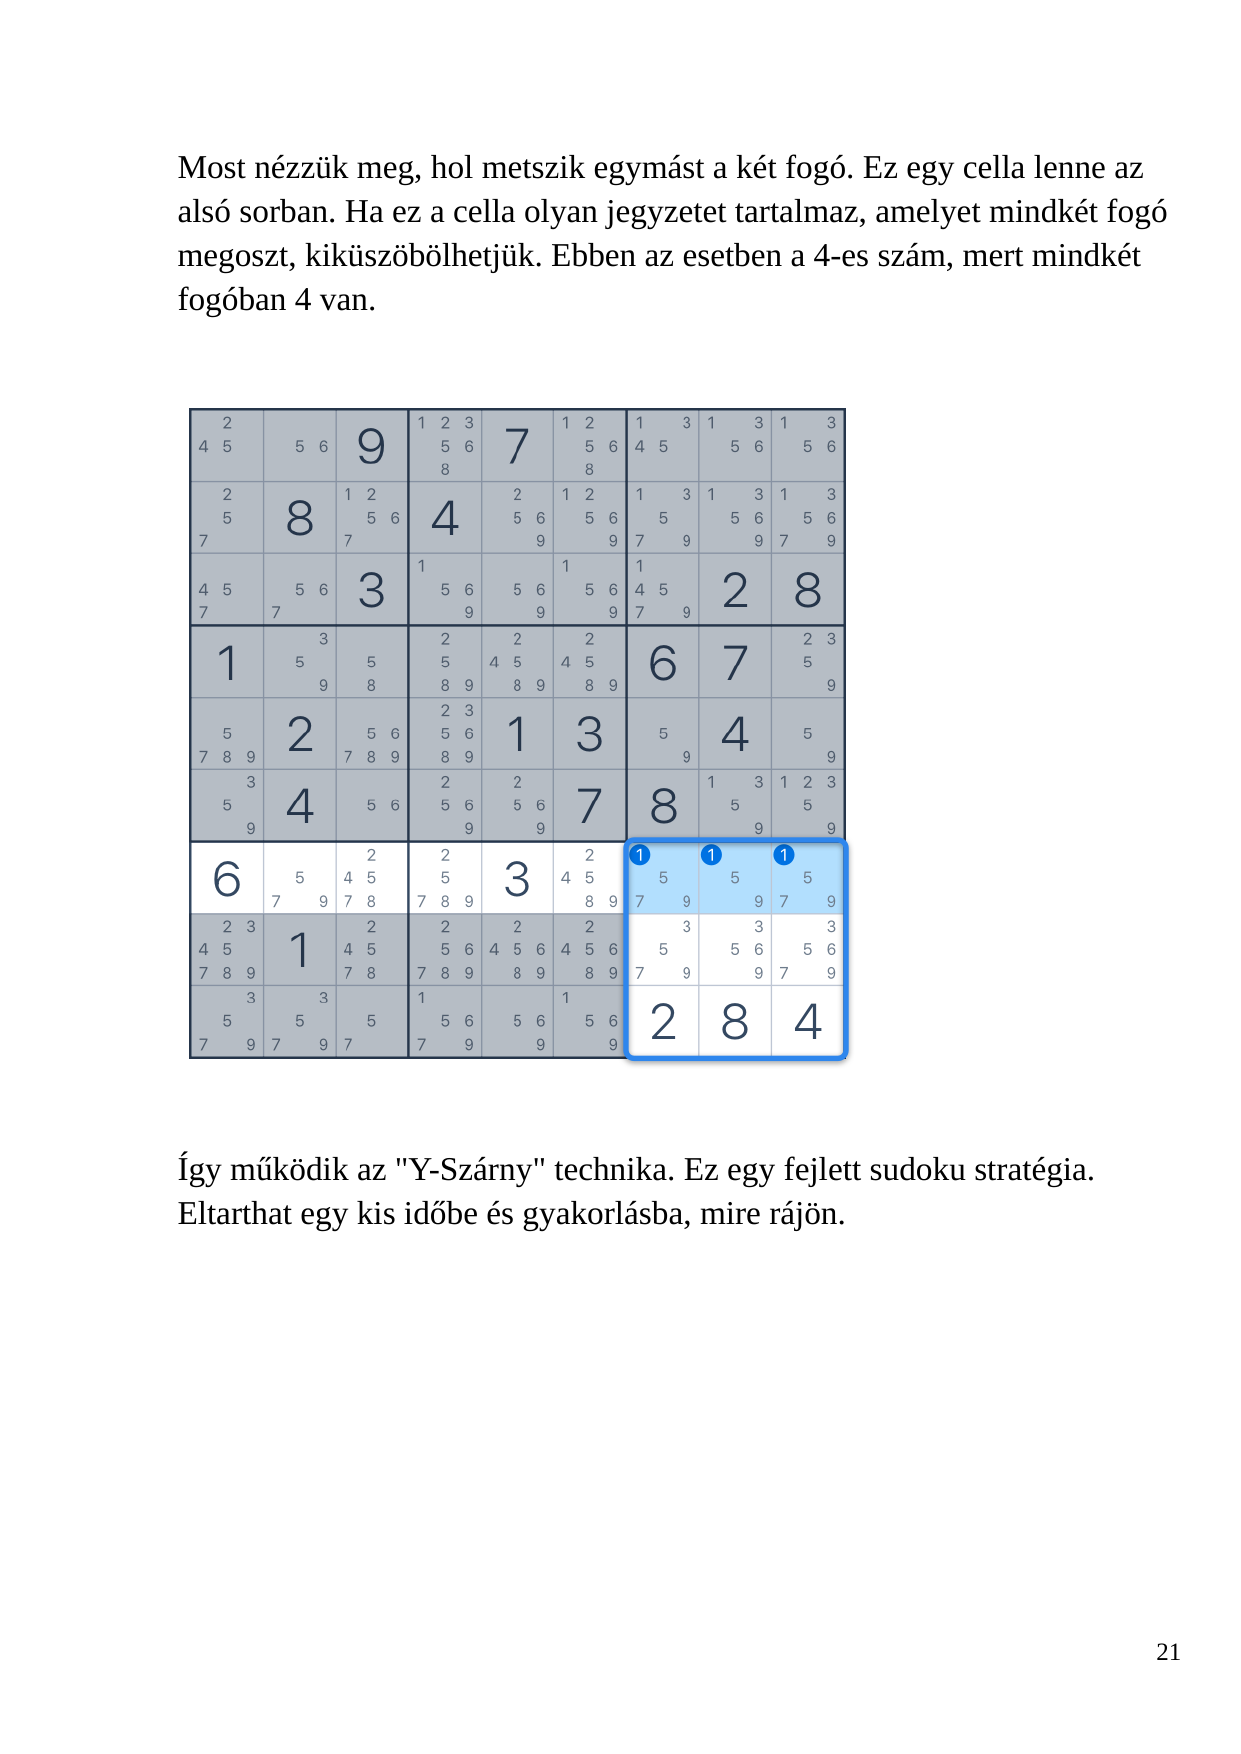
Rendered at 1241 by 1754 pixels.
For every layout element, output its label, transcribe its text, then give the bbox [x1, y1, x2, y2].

text Most nézzük meg, hol metszik egymást a két fogó. Ez egy cella lenne az alsó sorban. Ha ez a cella olyan jegyzetet tartalmaz, amelyet mindkét fogó megoszt, kiküszöbölhetjük. Ebben az esetben a 4-es szám, mert mindkét fogóban 4 van. [177, 147, 1181, 318]
picture [177, 396, 857, 1070]
text Így működik az "Y-Szárny" technika. Ez egy fejlett sudoku stratégia. Eltarthat egy kis időbe és gyakorlásba, mire rájön. [177, 1149, 1181, 1231]
